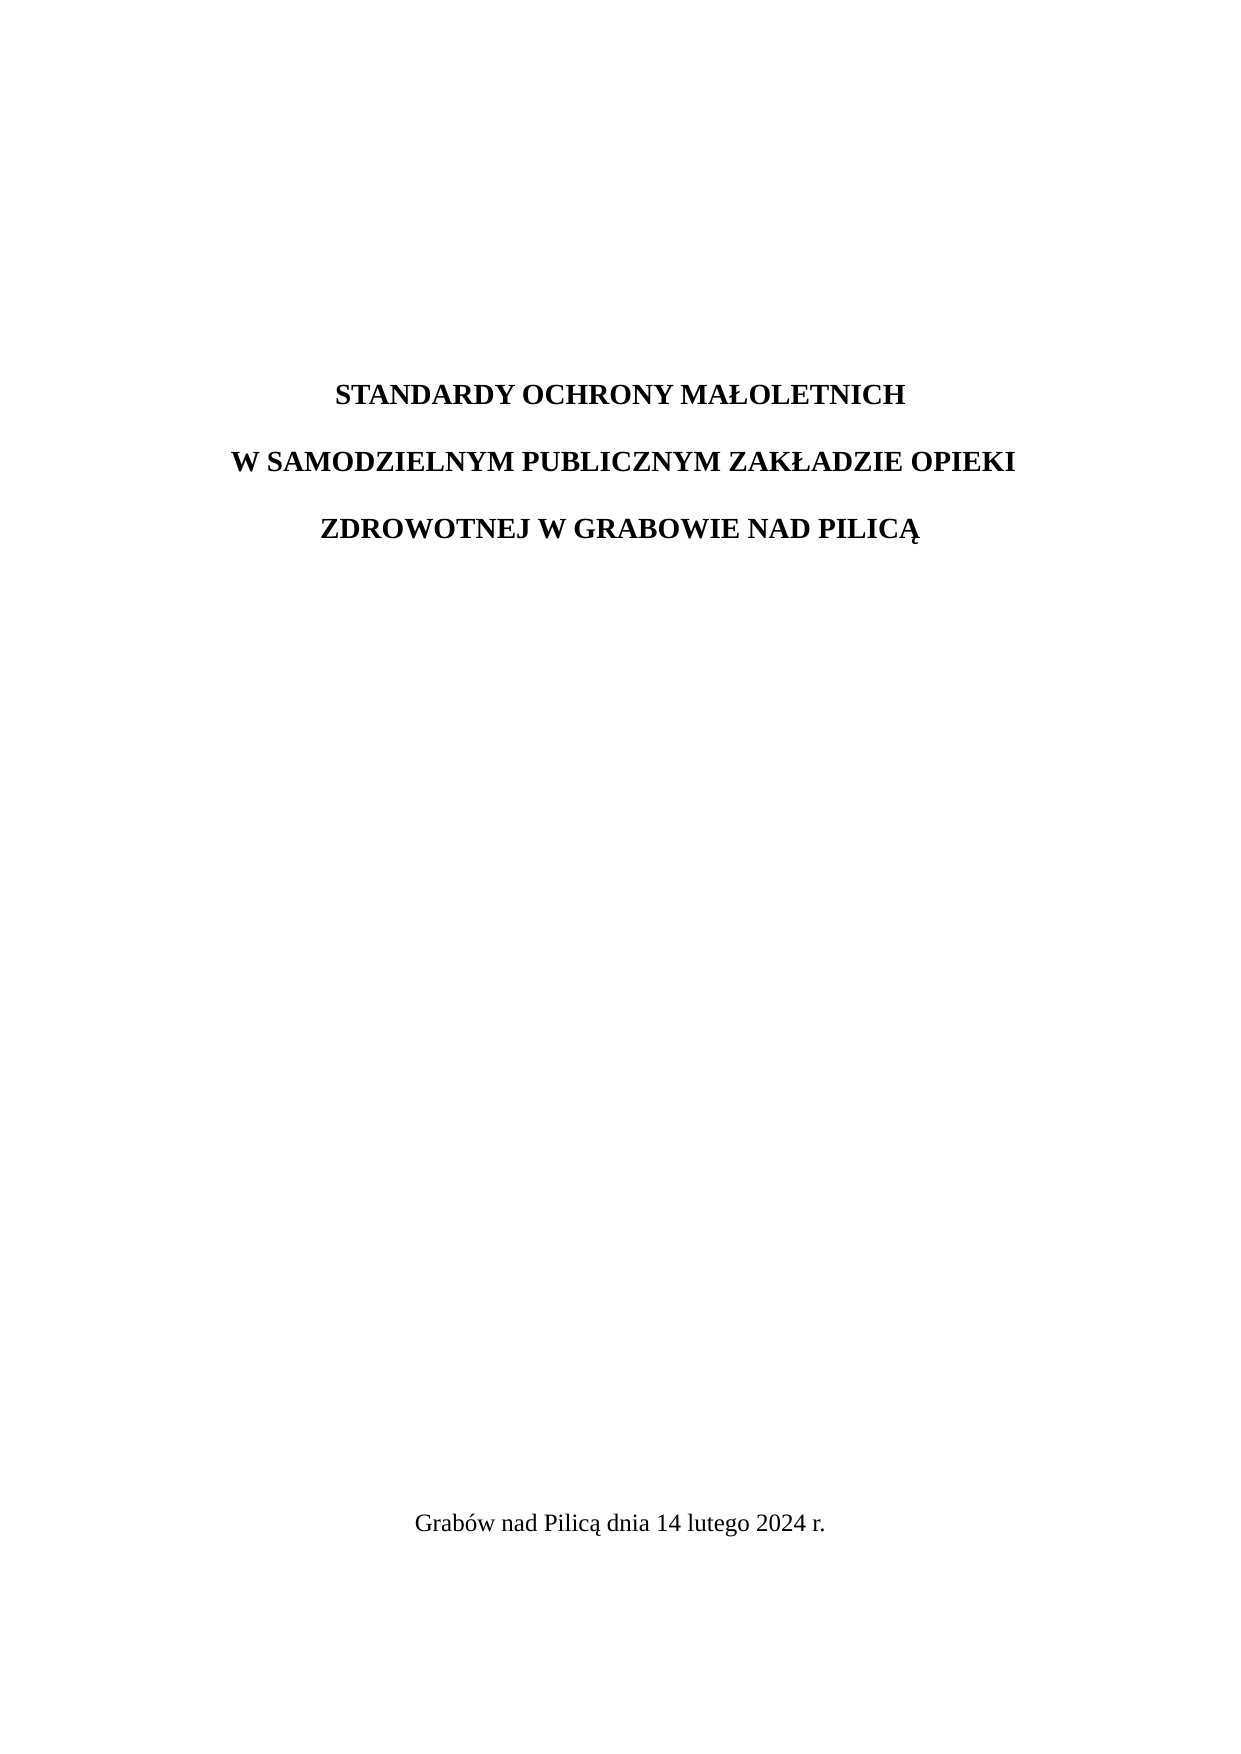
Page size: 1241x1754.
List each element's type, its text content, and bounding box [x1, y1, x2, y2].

text Grabów nad Pilicą dnia 14 lutego 2024 r. [118, 1508, 1122, 1536]
text STANDARDY OCHRONY MAŁOLETNICH [118, 377, 1122, 410]
text ZDROWOTNEJ W GRABOWIE NAD PILICĄ [118, 511, 1122, 544]
text W SAMODZIELNYM PUBLICZNYM ZAKŁADZIE OPIEKI [118, 444, 1122, 477]
